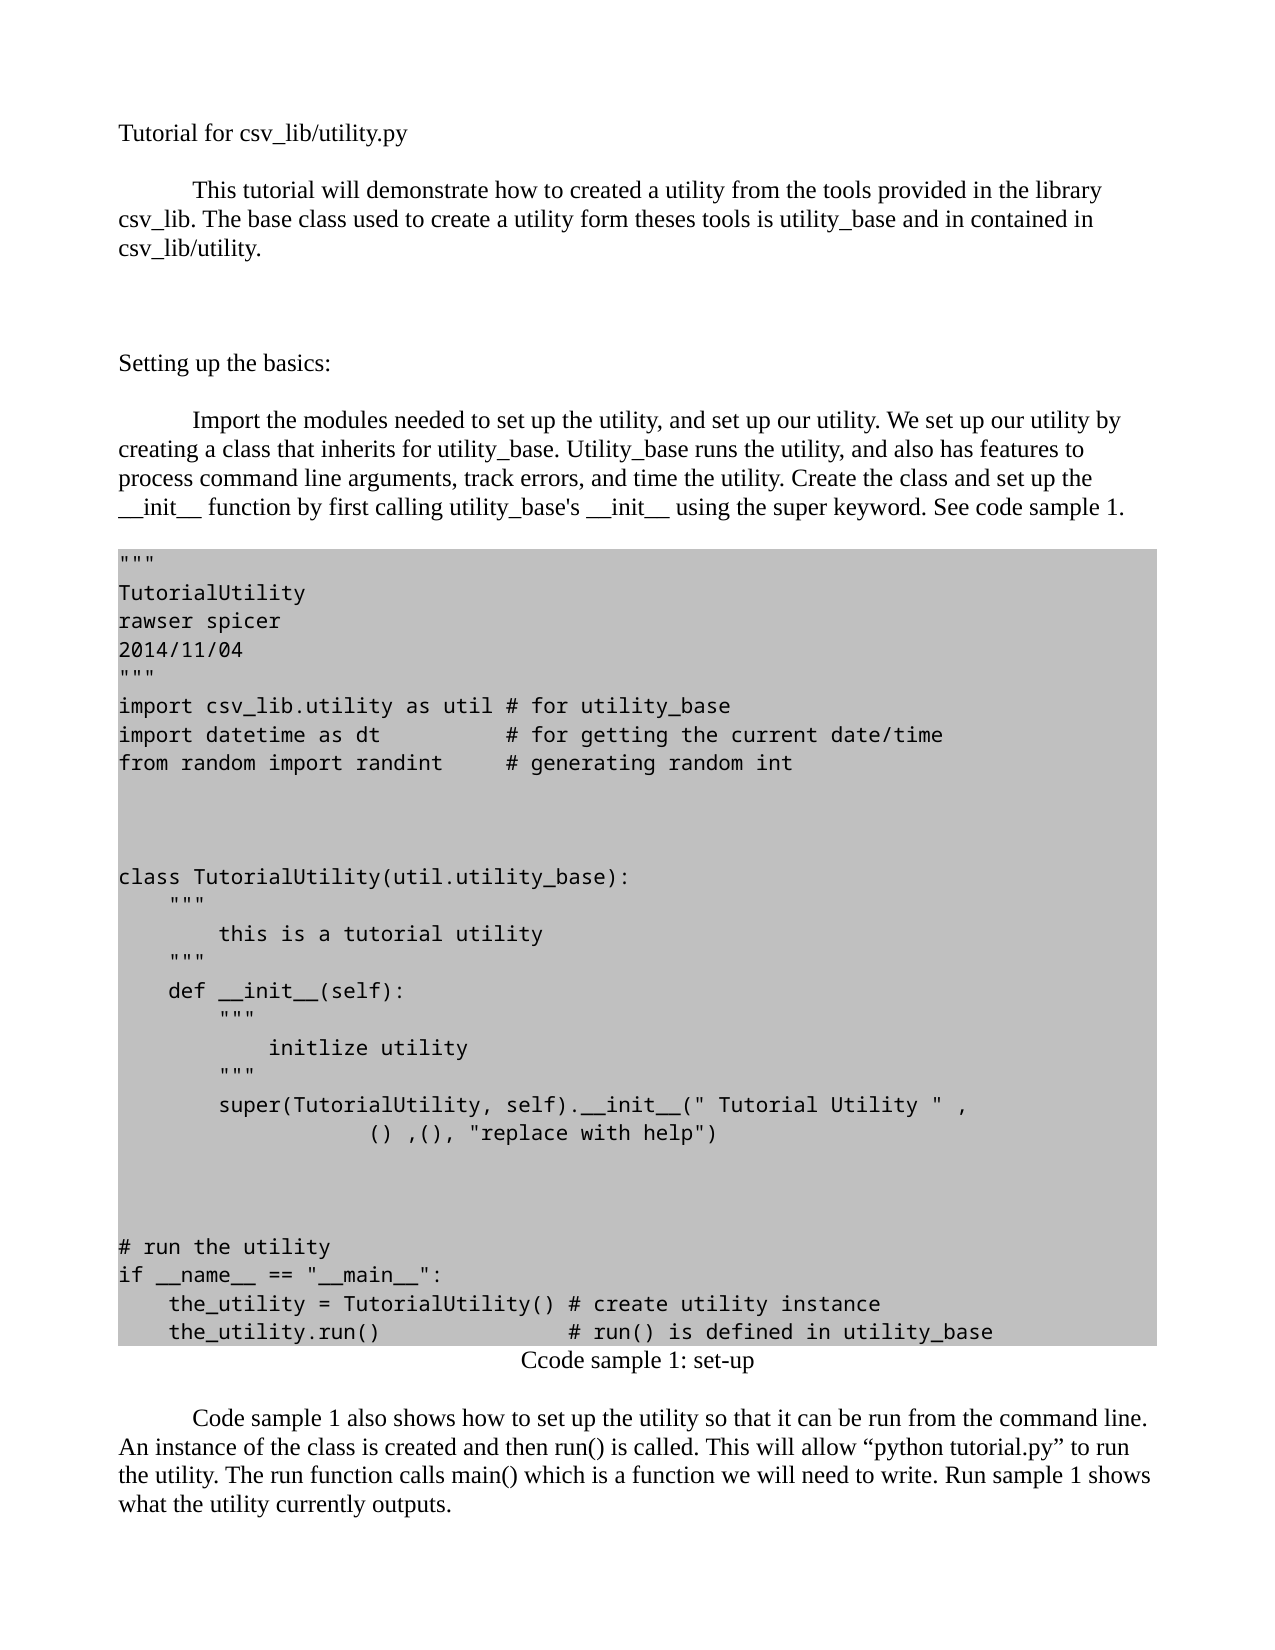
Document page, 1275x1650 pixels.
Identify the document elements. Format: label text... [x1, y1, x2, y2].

text rawser spicer [118, 606, 1157, 635]
text if __name__ == "__main__": [118, 1260, 1157, 1289]
text TutorialUtility [118, 578, 1157, 606]
text () ,(), "replace with help") [118, 1118, 1157, 1147]
text this is a tutorial utility [118, 919, 1157, 947]
text Tutorial for csv_lib/utility.py [118, 118, 1157, 147]
text def __init__(self): [118, 976, 1157, 1004]
text 2014/11/04 [118, 635, 1157, 663]
text """ [118, 1004, 1157, 1033]
text Code sample 1 also shows how to set up the utility so that it can be run from the command line. An instance of the class is created and then run() is called. This will allow “python tutorial.py” to run the utility. The run function calls main() which is a function we will need to write. Run sample 1 shows what the utility currently outputs. [118, 1403, 1157, 1518]
text initlize utility [118, 1033, 1157, 1061]
text super(TutorialUtility, self).__init__(" Tutorial Utility " , [118, 1090, 1157, 1118]
text class TutorialUtility(util.utility_base): [118, 862, 1157, 891]
text from random import randint # generating random int [118, 748, 1157, 777]
text the_utility = TutorialUtility() # create utility instance [118, 1289, 1157, 1317]
text Setting up the basics: [118, 348, 1157, 377]
text """ [118, 663, 1157, 692]
text Import the modules needed to set up the utility, and set up our utility. We set up our utility by creating a class that inherits for utility_base. Utility_base runs the utility, and also has features to process command line arguments, track errors, and time the utility. Create the class and set up the __init__ function by first calling utility_base's __init__ using the super keyword. See code sample 1. [118, 406, 1157, 521]
text Ccode sample 1: set-up [118, 1346, 1157, 1374]
text """ [118, 1061, 1157, 1090]
text the_utility.run() # run() is defined in utility_base [118, 1317, 1157, 1346]
text import datetime as dt # for getting the current date/time [118, 720, 1157, 748]
text """ [118, 549, 1157, 578]
text """ [118, 891, 1157, 919]
text This tutorial will demonstrate how to created a utility from the tools provided in the library csv_lib. The base class used to create a utility form theses tools is utility_base and in contained in csv_lib/utility. [118, 176, 1157, 262]
text # run the utility [118, 1232, 1157, 1260]
text """ [118, 947, 1157, 976]
text import csv_lib.utility as util # for utility_base [118, 692, 1157, 720]
